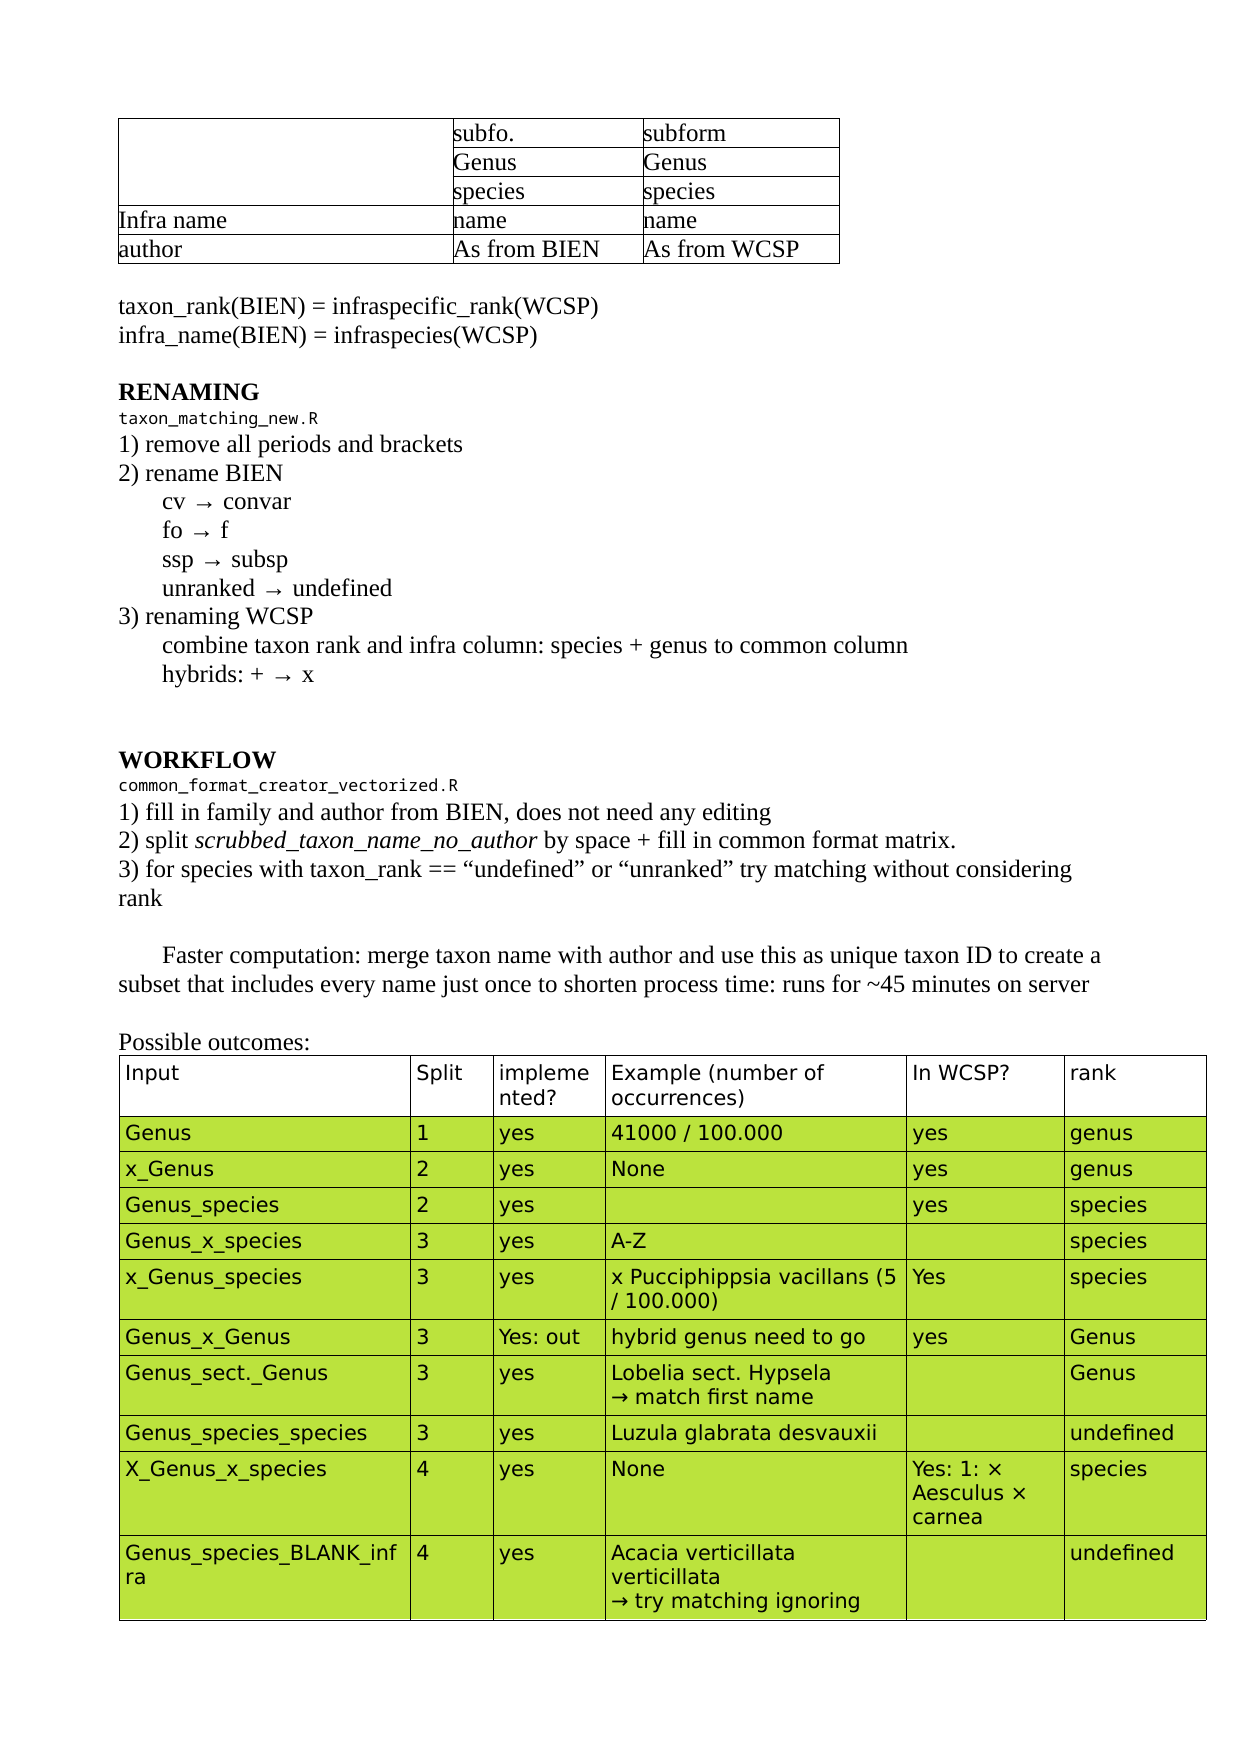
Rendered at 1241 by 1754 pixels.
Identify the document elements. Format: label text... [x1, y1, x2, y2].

table_cell 4 [411, 1536, 493, 1619]
text RENAMING [118, 377, 1122, 406]
text Faster computation: merge taxon name with author and use this as unique taxon ID to create a subset that includes every name just once to shorten process time: runs for ~45 minutes on server [118, 940, 1122, 998]
table_header In WCSP? [907, 1056, 1064, 1116]
table_cell Yes: 1: × Aesculus × carnea [907, 1452, 1064, 1535]
table_cell yes [907, 1188, 1064, 1223]
table_cell yes [494, 1536, 605, 1619]
table_cell [606, 1188, 906, 1223]
text combine taxon rank and infra column: species + genus to common column [118, 630, 1122, 659]
text hybrids: + → x [118, 659, 1122, 688]
table_cell Genus_x_species [120, 1224, 410, 1259]
table_cell x Pucciphippsia vacillans (5 / 100.000) [606, 1260, 906, 1319]
table_cell yes [907, 1320, 1064, 1355]
text ssp → subsp [118, 544, 1122, 573]
table_cell author [119, 235, 453, 262]
table_cell Genus [1065, 1320, 1206, 1355]
table_cell 3 [411, 1224, 493, 1259]
table_cell 3 [411, 1416, 493, 1451]
table_header Split [411, 1056, 493, 1116]
table_header rank [1065, 1056, 1206, 1116]
table_cell Yes [907, 1260, 1064, 1319]
table_cell Acacia verticillata verticillata → try matching ignoring [606, 1536, 906, 1619]
table_cell undefined [1065, 1416, 1206, 1451]
table_cell yes [494, 1260, 605, 1319]
table_cell species [1065, 1188, 1206, 1223]
table_cell name [644, 206, 839, 233]
table_cell Genus [1065, 1356, 1206, 1415]
text Possible outcomes: [118, 1027, 1122, 1055]
table_cell yes [494, 1416, 605, 1451]
text WORKFLOW [118, 745, 1122, 774]
table_cell yes [494, 1117, 605, 1151]
table_cell 3 [411, 1320, 493, 1355]
table_cell 2 [411, 1152, 493, 1187]
table_cell A-Z [606, 1224, 906, 1259]
table_cell 41000 / 100.000 [606, 1117, 906, 1151]
table_cell species [1065, 1224, 1206, 1259]
table_cell [907, 1356, 1064, 1415]
table_cell X_Genus_x_species [120, 1452, 410, 1535]
table_cell genus [1065, 1152, 1206, 1187]
table_cell yes [494, 1356, 605, 1415]
table_cell Genus [644, 148, 839, 176]
table_cell Genus_species_species [120, 1416, 410, 1451]
table_cell Genus_species_BLANK_infra [120, 1536, 410, 1619]
table_cell species [1065, 1260, 1206, 1319]
table_cell 2 [411, 1188, 493, 1223]
table_cell None [606, 1452, 906, 1535]
text 1) fill in family and author from BIEN, does not need any editing [118, 797, 1122, 825]
table_cell 4 [411, 1452, 493, 1535]
table_cell undefined [1065, 1536, 1206, 1619]
table_cell hybrid genus need to go [606, 1320, 906, 1355]
table_cell yes [494, 1224, 605, 1259]
table_cell yes [494, 1452, 605, 1535]
table_cell Lobelia sect. Hypsela → match first name [606, 1356, 906, 1415]
table_cell Genus [120, 1117, 410, 1151]
text common_format_creator_vectorized.R [118, 774, 1122, 797]
table_cell [907, 1536, 1064, 1619]
table_header Input [120, 1056, 410, 1116]
table_cell [907, 1224, 1064, 1259]
table_cell yes [494, 1188, 605, 1223]
table_cell yes [907, 1117, 1064, 1151]
table_cell species [454, 177, 643, 205]
table_cell Infra name [119, 206, 453, 233]
table_cell name [454, 206, 643, 233]
table_header implemented? [494, 1056, 605, 1116]
table_cell x_Genus_species [120, 1260, 410, 1319]
table_cell yes [494, 1152, 605, 1187]
text 1) remove all periods and brackets [118, 429, 1122, 458]
table_cell yes [907, 1152, 1064, 1187]
table_cell Genus [454, 148, 643, 176]
text 2) rename BIEN [118, 458, 1122, 486]
table_cell species [1065, 1452, 1206, 1535]
table_cell Luzula glabrata desvauxii [606, 1416, 906, 1451]
text taxon_rank(BIEN) = infraspecific_rank(WCSP) [118, 291, 1122, 320]
table_cell Genus_x_Genus [120, 1320, 410, 1355]
table_cell None [606, 1152, 906, 1187]
table_cell Genus_species [120, 1188, 410, 1223]
table_header Example (number of occurrences) [606, 1056, 906, 1116]
table_cell Genus_sect._Genus [120, 1356, 410, 1415]
table_cell subfo. [454, 119, 643, 147]
table_cell 3 [411, 1260, 493, 1319]
table_cell As from BIEN [454, 235, 643, 262]
table_cell [119, 119, 453, 205]
table_cell genus [1065, 1117, 1206, 1151]
table_cell 3 [411, 1356, 493, 1415]
text unranked → undefined [118, 573, 1122, 601]
table_cell [907, 1416, 1064, 1451]
table_cell Yes: out [494, 1320, 605, 1355]
text infra_name(BIEN) = infraspecies(WCSP) [118, 320, 1122, 349]
text 3) renaming WCSP [118, 601, 1122, 630]
table_cell x_Genus [120, 1152, 410, 1187]
table_cell subform [644, 119, 839, 147]
table_cell species [644, 177, 839, 205]
text taxon_matching_new.R [118, 406, 1122, 429]
table_cell 1 [411, 1117, 493, 1151]
text 2) split scrubbed_taxon_name_no_author by space + fill in common format matrix. [118, 825, 1122, 854]
text cv → convar [118, 486, 1122, 515]
table_cell As from WCSP [644, 235, 839, 262]
text 3) for species with taxon_rank == “undefined” or “unranked” try matching without considering rank [118, 854, 1122, 912]
text fo → f [118, 515, 1122, 544]
